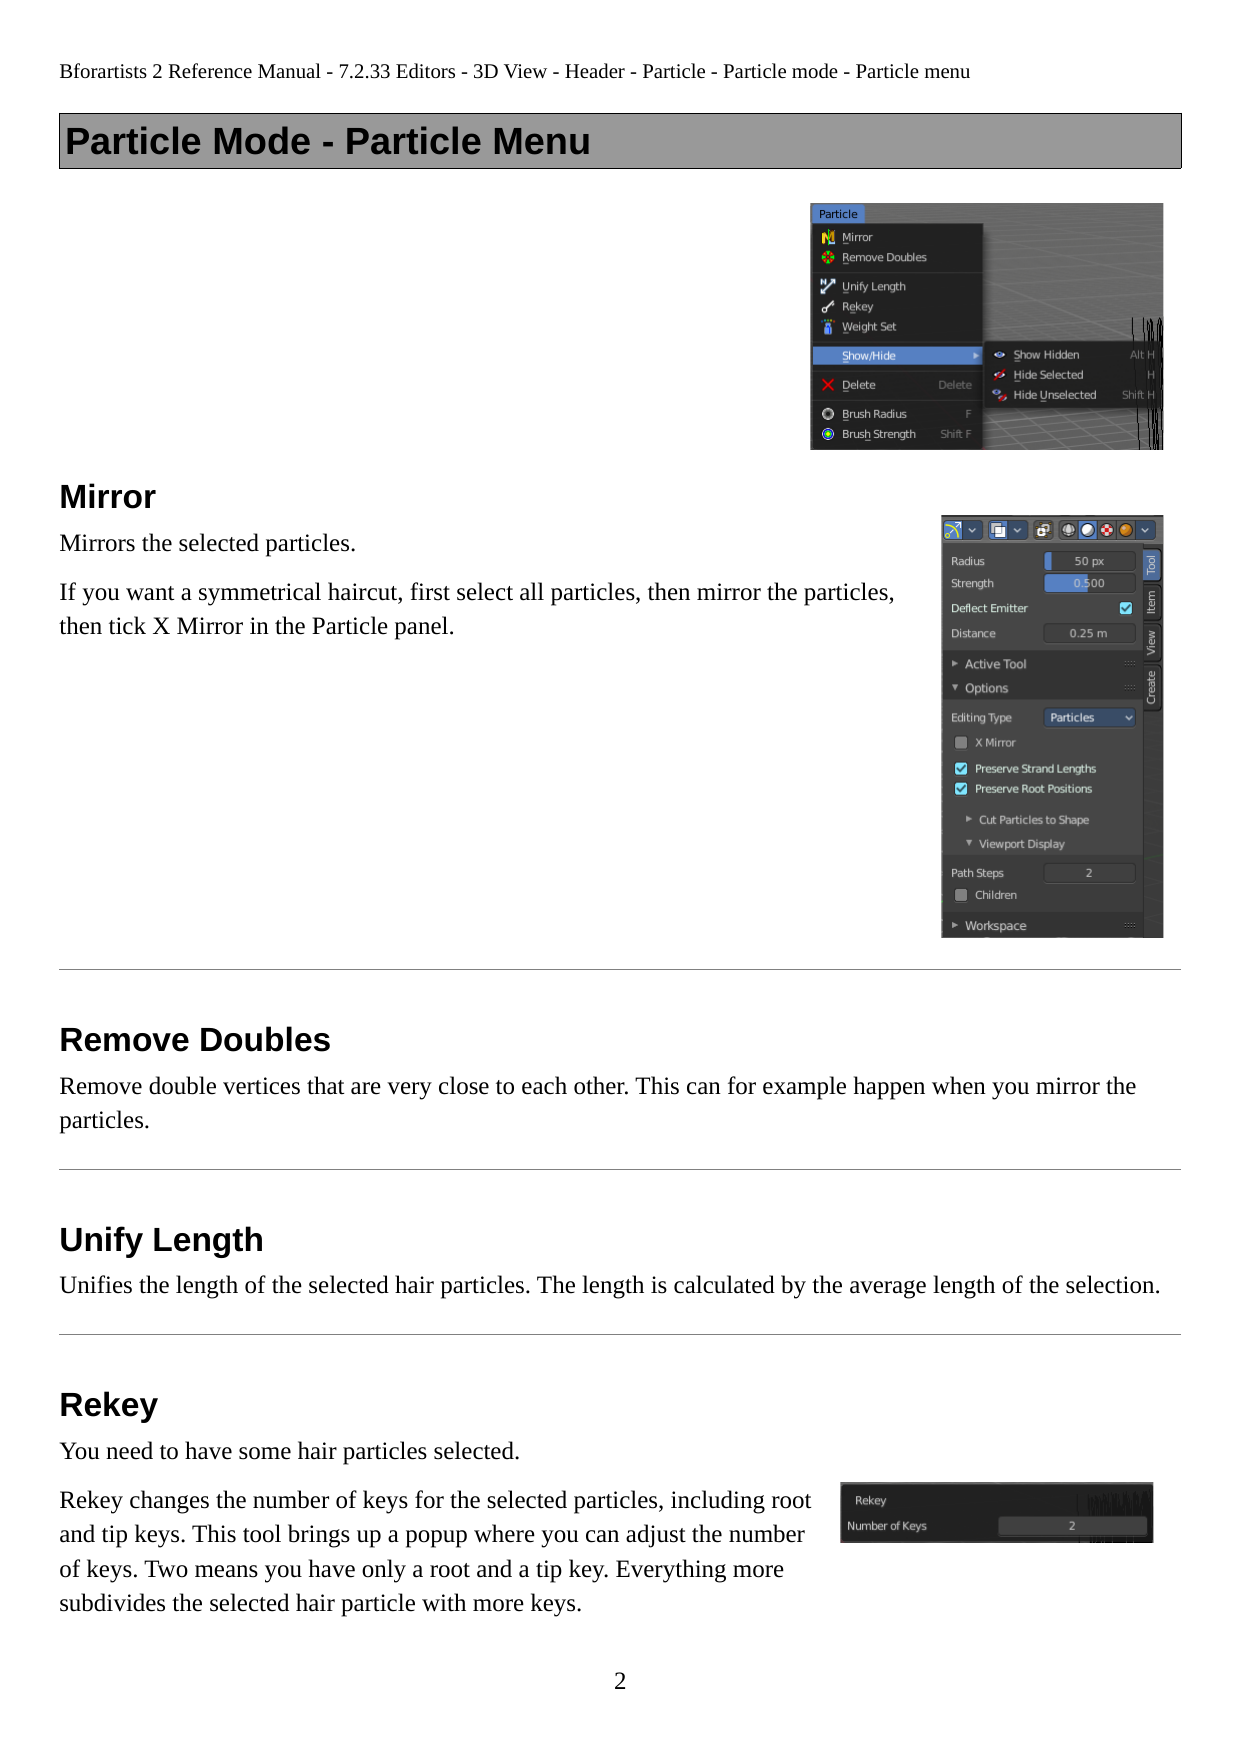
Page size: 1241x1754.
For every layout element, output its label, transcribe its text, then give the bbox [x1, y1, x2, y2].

picture [810, 203, 1164, 450]
subtitle Mirror [59, 477, 1181, 515]
subtitle Rekey [59, 1385, 1181, 1423]
subtitle Remove Doubles [59, 1020, 1181, 1058]
text You need to have some hair particles selected. [59, 1436, 1181, 1464]
text Unifies the length of the selected hair particles. The length is calculated by the average length of the selection. [59, 1271, 1181, 1299]
subtitle Unify Length [59, 1219, 1181, 1258]
text Rekey changes the number of keys for the selected particles, including root and tip keys. This tool brings up a popup where you can adjust the number of keys. Two means you have only a root and a tip key. Everything more subdivides the selected hair particle with more keys. [59, 1485, 1181, 1617]
text Mirrors the selected particles. [59, 528, 941, 557]
picture [941, 515, 1164, 938]
picture [840, 1482, 1154, 1543]
text Remove double vertices that are very close to each other. This can for example happen when you mirror the particles. [59, 1071, 1181, 1134]
text If you want a symmetrical haircut, first select all particles, then mirror the particles, then tick X Mirror in the Particle panel. [59, 577, 941, 640]
table_header Particle Mode - Particle Menu [60, 114, 1181, 168]
